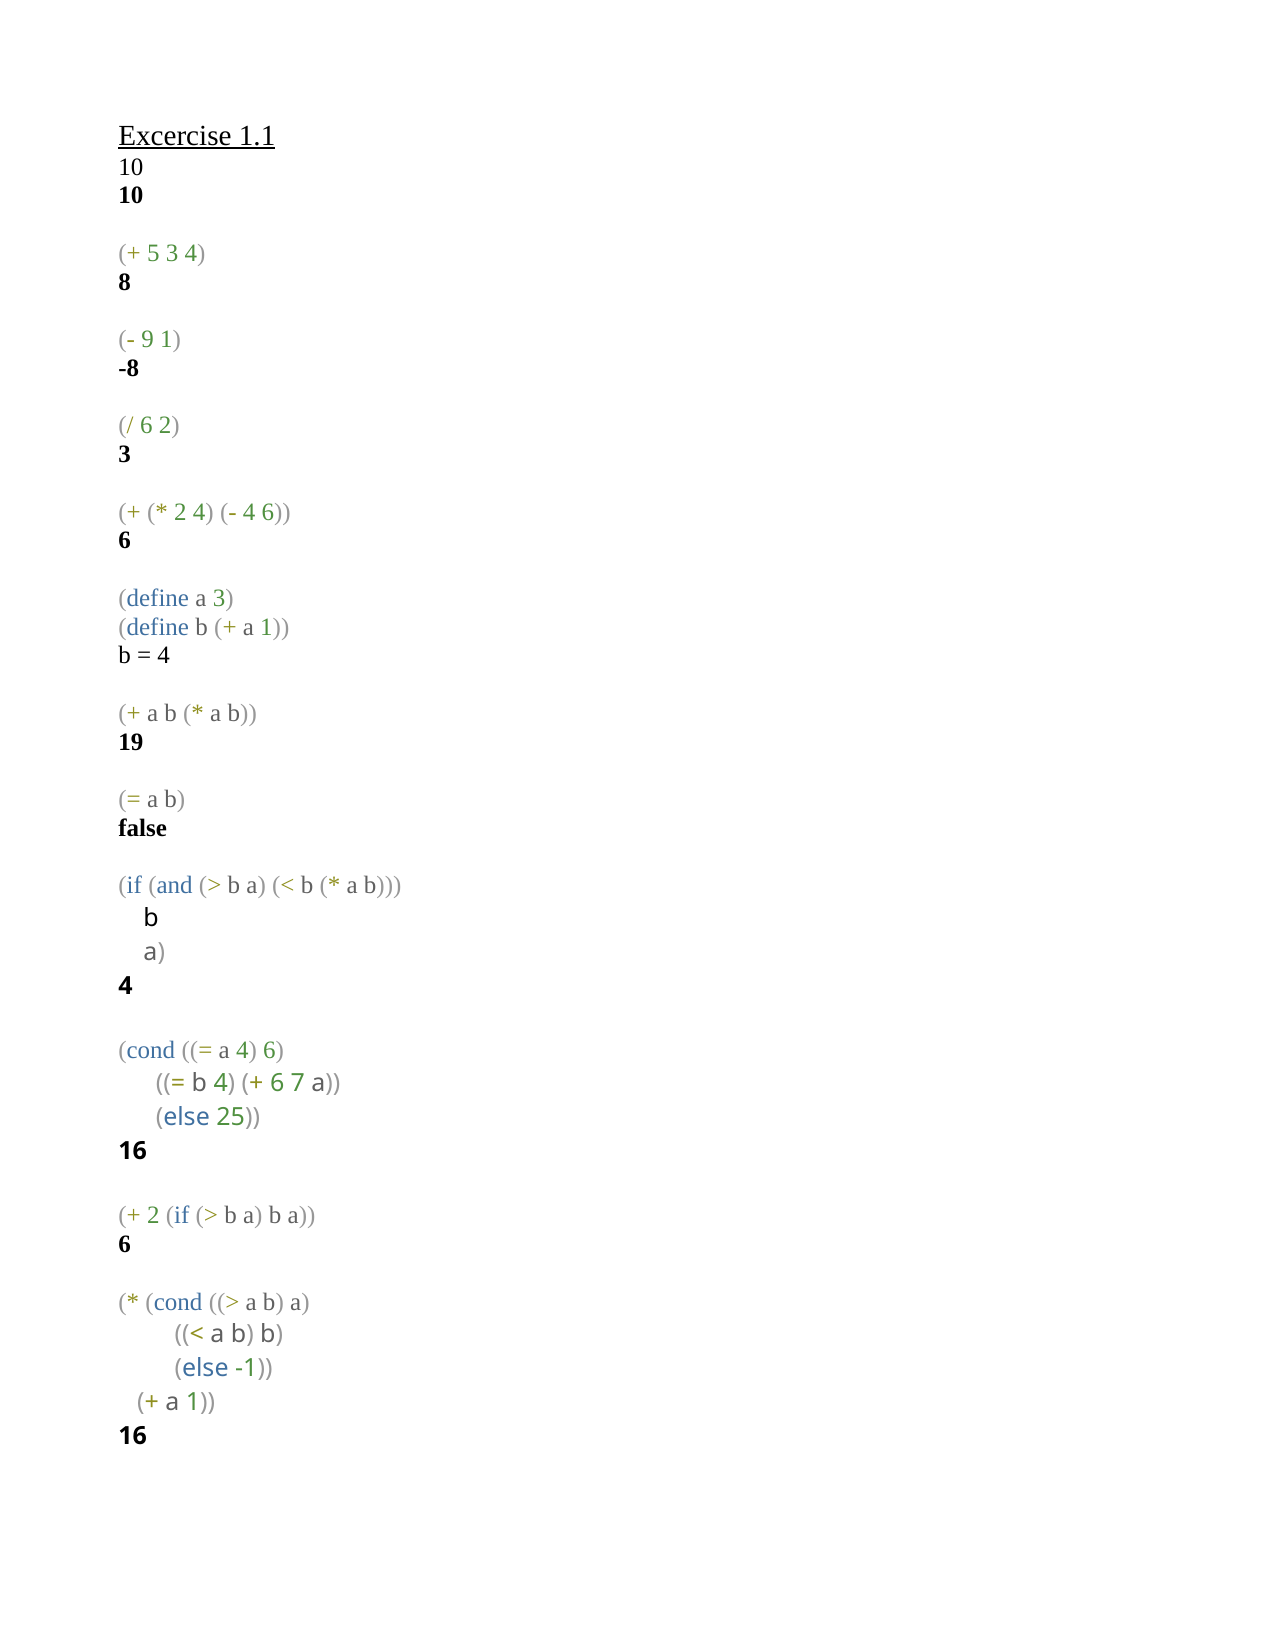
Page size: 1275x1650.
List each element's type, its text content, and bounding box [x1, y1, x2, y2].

text (+ 5 3 4) [118, 238, 1157, 267]
text 6 [118, 1229, 1157, 1258]
text (else -1)) [118, 1349, 1157, 1383]
text (define b (+ a 1)) [118, 612, 1157, 640]
text (+ 2 (if (> b a) b a)) [118, 1200, 1157, 1229]
text 8 [118, 267, 1157, 295]
text (= a b) [118, 784, 1157, 813]
text ((< a b) b) [118, 1315, 1157, 1349]
text 10 [118, 152, 1157, 180]
text (cond ((= a 4) 6) [118, 1035, 1157, 1064]
text b [118, 899, 1157, 933]
text (- 9 1) [118, 324, 1157, 353]
text (if (and (> b a) (< b (* a b))) [118, 870, 1157, 899]
text (+ a b (* a b)) [118, 698, 1157, 727]
text (+ a 1)) [118, 1383, 1157, 1418]
text Excercise 1.1 [118, 118, 1157, 152]
text b = 4 [118, 640, 1157, 669]
text (/ 6 2) [118, 410, 1157, 439]
text 16 [118, 1132, 1157, 1166]
text a) [118, 933, 1157, 967]
text false [118, 813, 1157, 842]
text 6 [118, 525, 1157, 554]
text 4 [118, 967, 1157, 1001]
text 19 [118, 727, 1157, 755]
text -8 [118, 353, 1157, 382]
text (define a 3) [118, 583, 1157, 612]
text ((= b 4) (+ 6 7 a)) [118, 1064, 1157, 1098]
text 16 [118, 1418, 1157, 1452]
text 10 [118, 180, 1157, 209]
text (+ (* 2 4) (- 4 6)) [118, 497, 1157, 525]
text (* (cond ((> a b) a) [118, 1287, 1157, 1315]
text (else 25)) [118, 1098, 1157, 1132]
text 3 [118, 439, 1157, 468]
